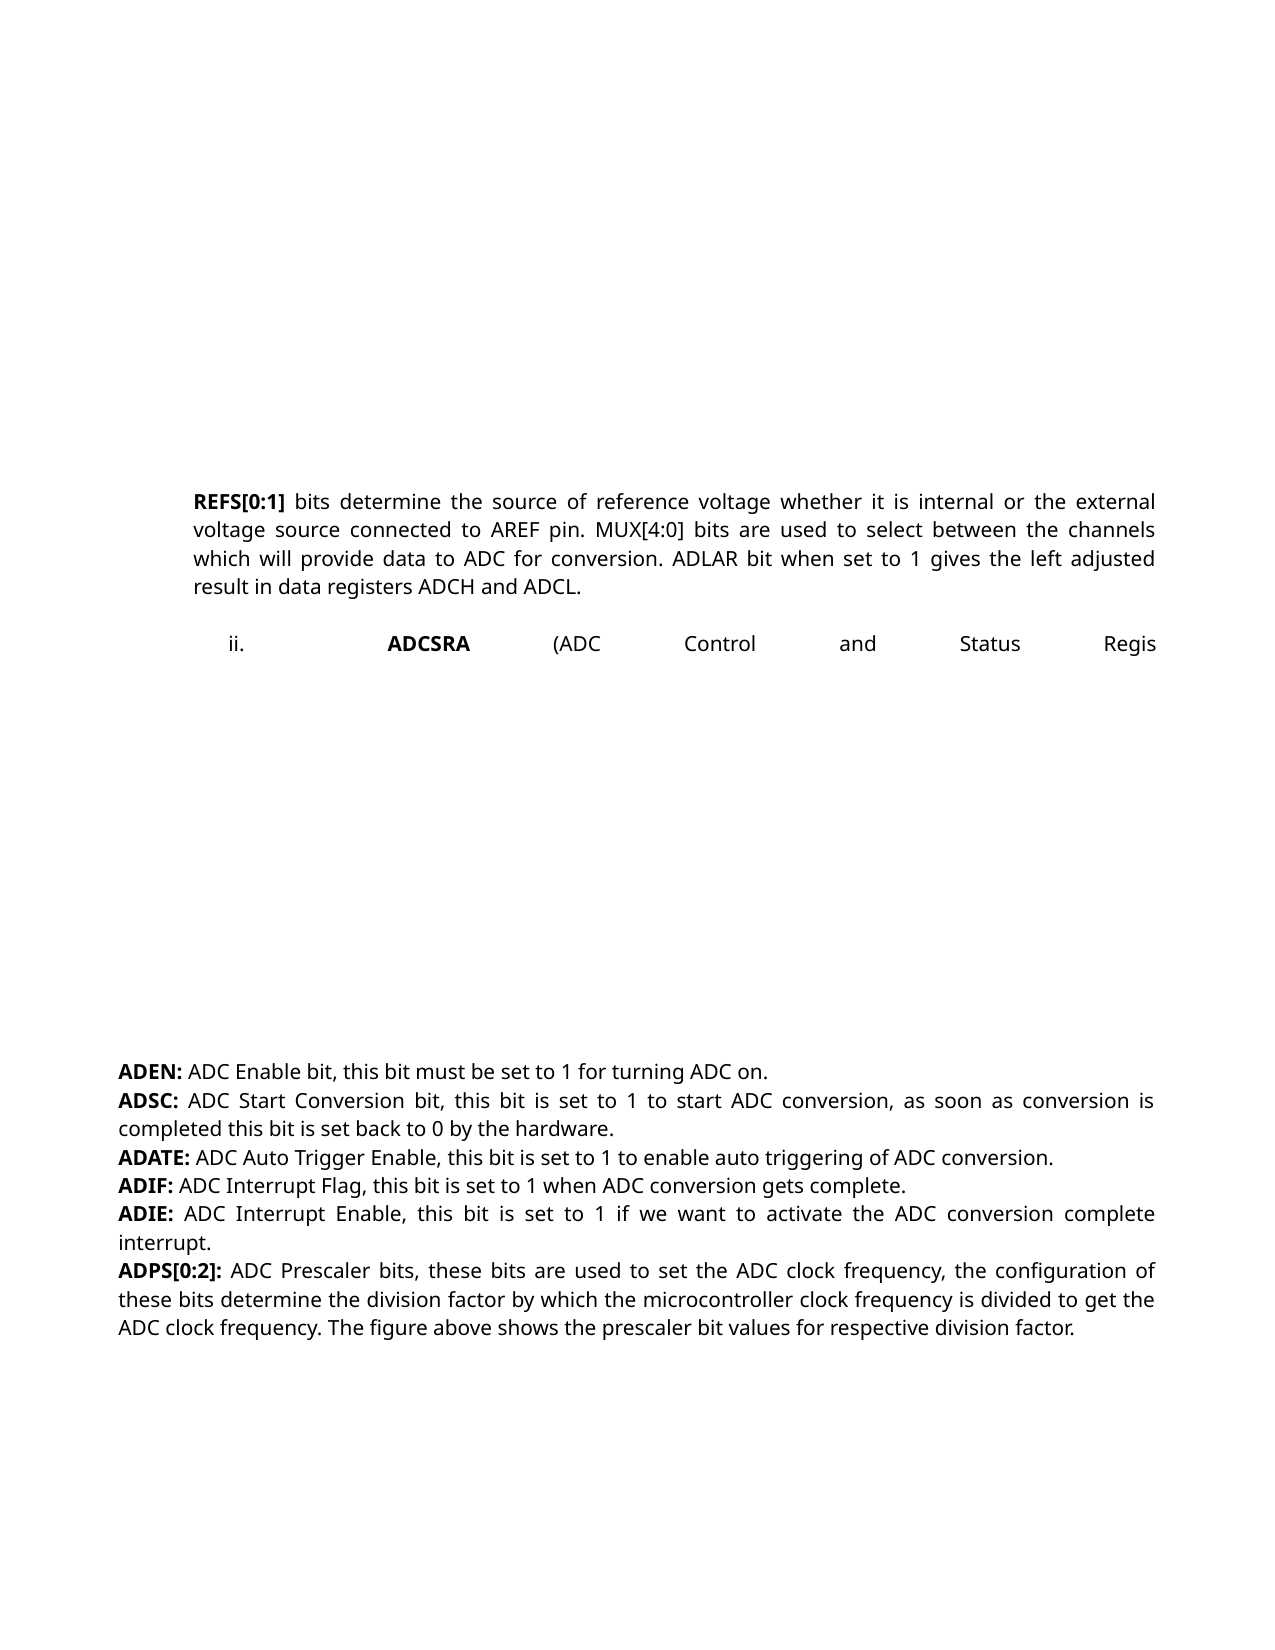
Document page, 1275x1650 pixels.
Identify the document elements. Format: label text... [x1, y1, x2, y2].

text ADPS[0:2]: ADC Prescaler bits, these bits are used to set the ADC clock frequency, the configuration of these bits determine the division factor by which the microcontroller clock frequency is divided to get the ADC clock frequency. The figure above shows the prescaler bit values for respective division factor. [118, 1256, 1157, 1342]
text ADEN: ADC Enable bit, this bit must be set to 1 for turning ADC on. [118, 1057, 1157, 1086]
text ADIF: ADC Interrupt Flag, this bit is set to 1 when ADC conversion gets complete. [118, 1171, 1157, 1199]
text ADIE: ADC Interrupt Enable, this bit is set to 1 if we want to activate the ADC conversion complete interrupt. [118, 1199, 1157, 1256]
text ii. ADCSRA (ADC Control and Status Regis [118, 629, 1157, 1057]
text ADSC: ADC Start Conversion bit, this bit is set to 1 to start ADC conversion, as soon as conversion is completed this bit is set back to 0 by the hardware. [118, 1086, 1157, 1143]
text ADATE: ADC Auto Trigger Enable, this bit is set to 1 to enable auto triggering of ADC conversion. [118, 1143, 1157, 1171]
text REFS[0:1] bits determine the source of reference voltage whether it is internal or the external voltage source connected to AREF pin. MUX[4:0] bits are used to select between the channels which will provide data to ADC for conversion. ADLAR bit when set to 1 gives the left adjusted result in data registers ADCH and ADCL. [193, 487, 1157, 601]
